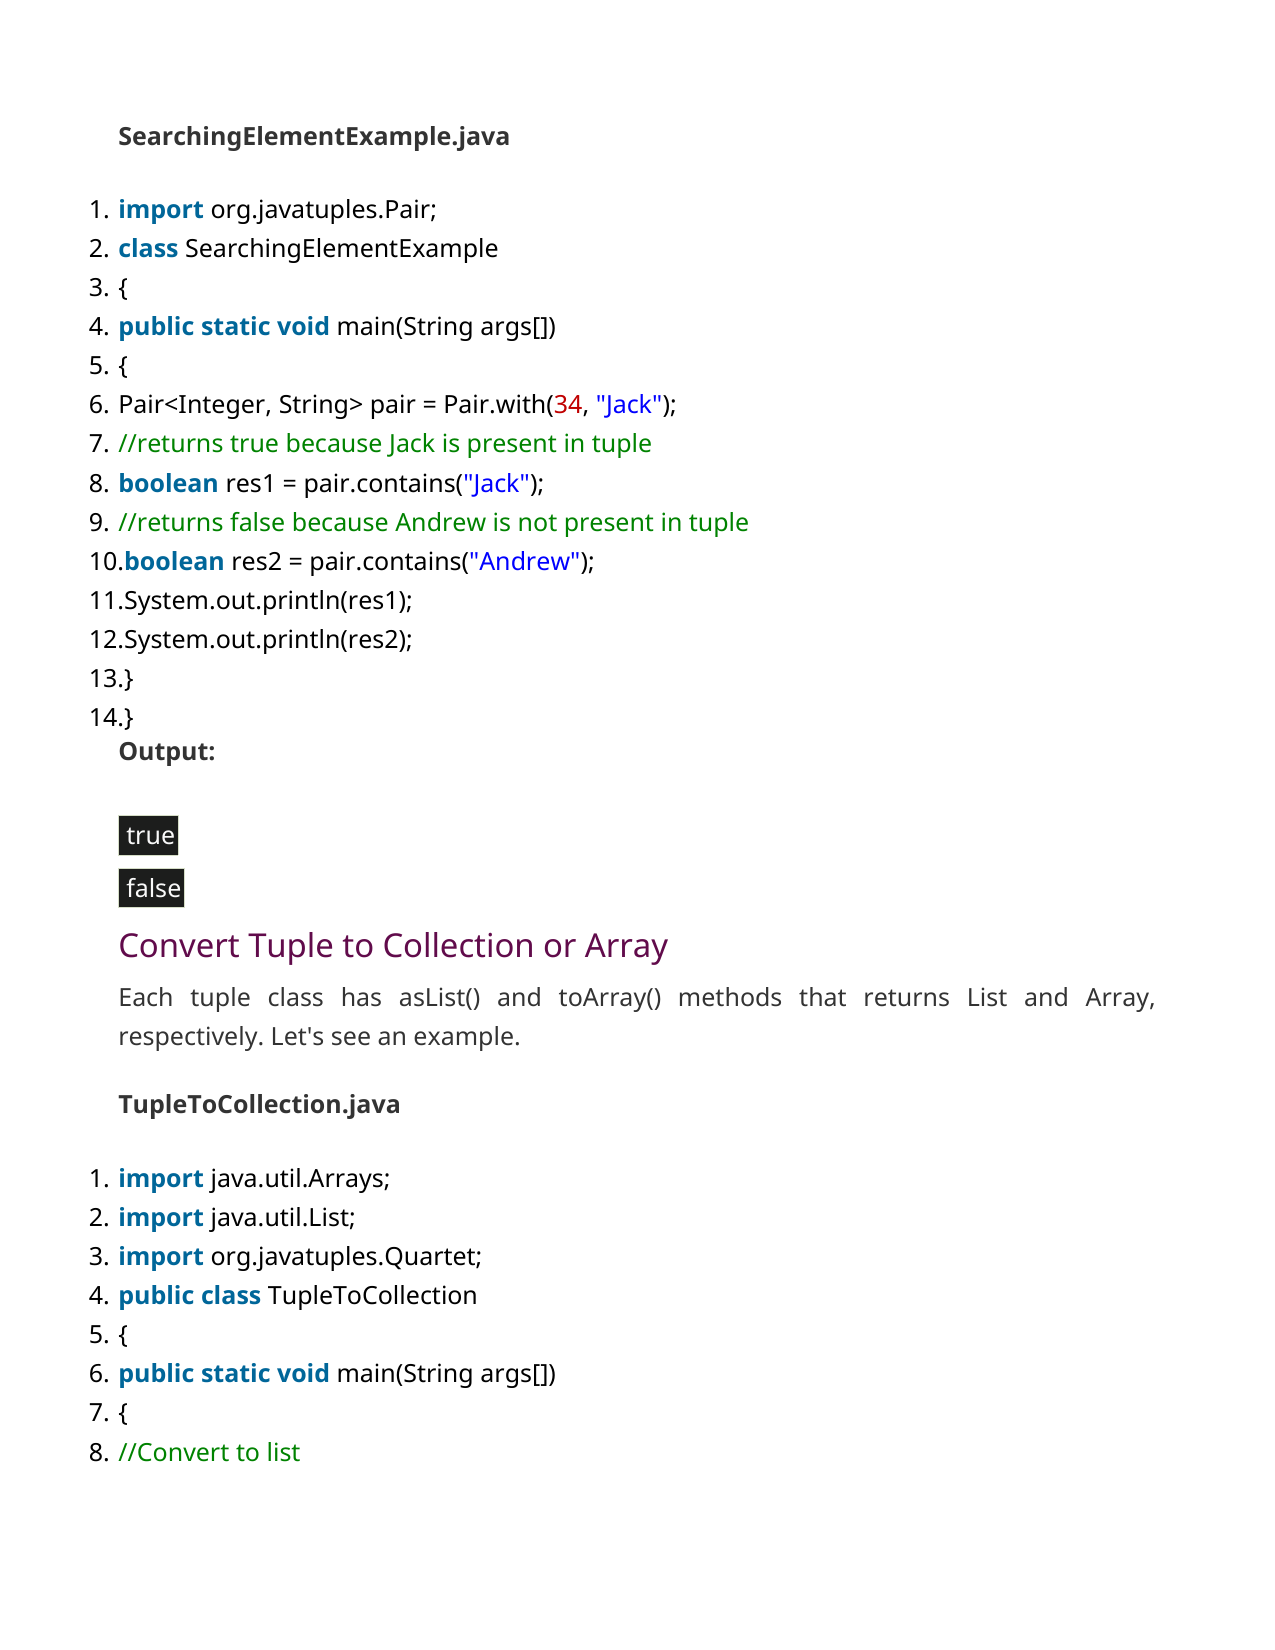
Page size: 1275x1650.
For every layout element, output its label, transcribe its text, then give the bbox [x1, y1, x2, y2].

text Output: [118, 734, 1157, 768]
list import org.javatuples.Pair; [118, 187, 1157, 226]
list Pair<Integer, String> pair = Pair.with(34, "Jack"); [118, 382, 1157, 421]
list System.out.println(res1); [118, 577, 1157, 616]
list } [118, 694, 1157, 734]
list } [118, 656, 1157, 694]
list public static void main(String args[]) [118, 1351, 1157, 1390]
list System.out.println(res2); [118, 616, 1157, 656]
text [179, 815, 1157, 855]
list public static void main(String args[]) [118, 304, 1157, 343]
text Each tuple class has asList() and toArray() methods that returns List and Array, respectively. Let's see an example. [118, 979, 1157, 1052]
text true [119, 816, 178, 855]
list public class TupleToCollection [118, 1273, 1157, 1312]
list { [118, 1312, 1157, 1351]
list boolean res2 = pair.contains("Andrew"); [118, 538, 1157, 577]
list { [118, 265, 1157, 304]
list import java.util.List; [118, 1195, 1157, 1234]
list boolean res1 = pair.contains("Jack"); [118, 460, 1157, 499]
list import java.util.Arrays; [118, 1156, 1157, 1195]
list //Convert to list [118, 1429, 1157, 1468]
subtitle Convert Tuple to Collection or Array [118, 922, 1157, 967]
list //returns false because Andrew is not present in tuple [118, 499, 1157, 538]
text TupleToCollection.java [118, 1087, 1157, 1121]
list //returns true because Jack is present in tuple [118, 421, 1157, 460]
list { [118, 1390, 1157, 1429]
text [185, 867, 1157, 907]
list import org.javatuples.Quartet; [118, 1234, 1157, 1273]
list { [118, 343, 1157, 382]
text false [119, 869, 184, 907]
list class SearchingElementExample [118, 226, 1157, 265]
text SearchingElementExample.java [118, 118, 1157, 152]
